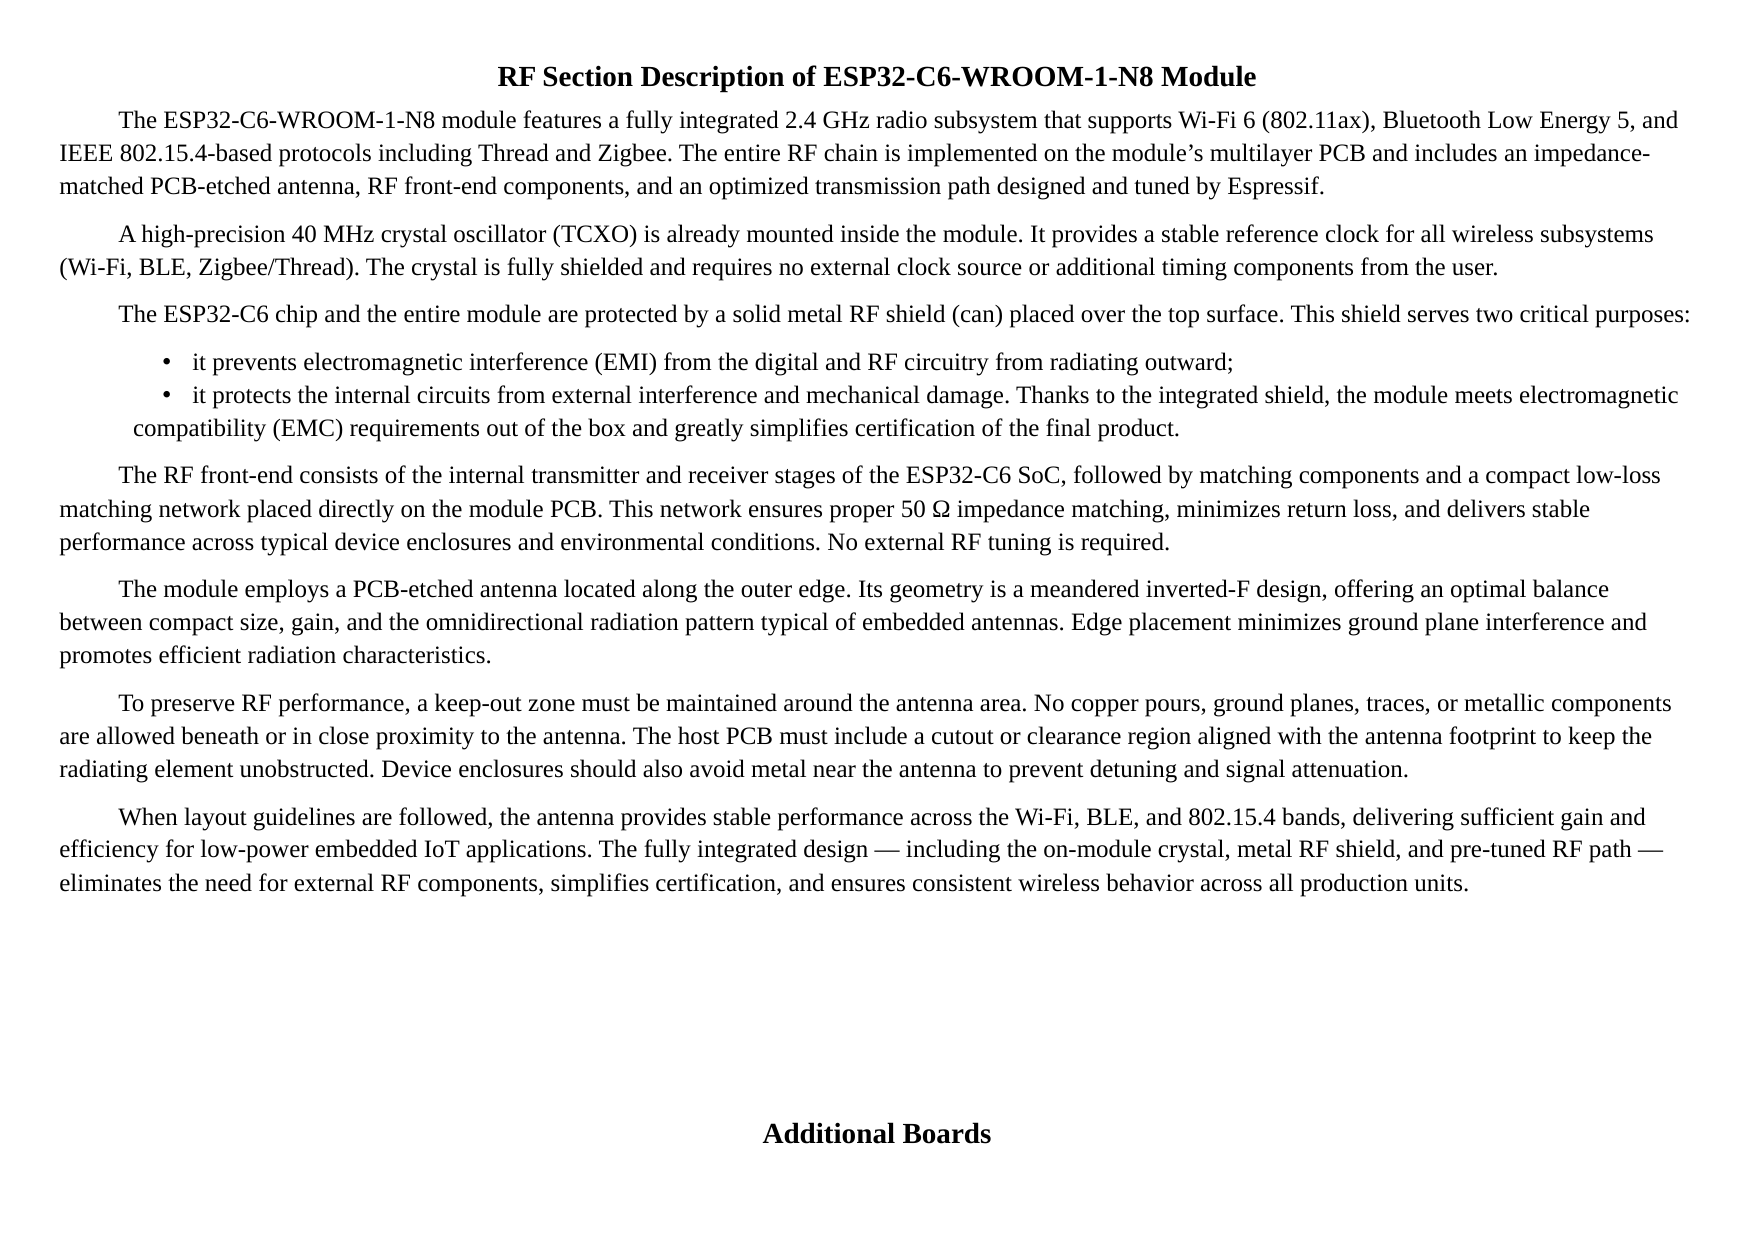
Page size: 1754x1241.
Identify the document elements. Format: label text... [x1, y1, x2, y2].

text Additional Boards [59, 1116, 1695, 1150]
text A high-precision 40 MHz crystal oscillator (TCXO) is already mounted inside the module. It provides a stable reference clock for all wireless subsystems (Wi-Fi, BLE, Zigbee/Thread). The crystal is fully shielded and requires no external clock source or additional timing components from the user. [59, 219, 1695, 281]
text The module employs a PCB-etched antenna located along the outer edge. Its geometry is a meandered inverted-F design, offering an optimal balance between compact size, gain, and the omnidirectional radiation pattern typical of embedded antennas. Edge placement minimizes ground plane interference and promotes efficient radiation characteristics. [59, 574, 1695, 669]
subtitle RF Section Description of ESP32-C6-WROOM-1-N8 Module [59, 59, 1695, 93]
text The ESP32-C6-WROOM-1-N8 module features a fully integrated 2.4 GHz radio subsystem that supports Wi-Fi 6 (802.11ax), Bluetooth Low Energy 5, and IEEE 802.15.4-based protocols including Thread and Zigbee. The entire RF chain is implemented on the module’s multilayer PCB and includes an impedance-matched PCB-etched antenna, RF front-end components, and an optimized transmission path designed and tuned by Espressif. [59, 105, 1695, 200]
list it prevents electromagnetic interference (EMI) from the digital and RF circuitry from radiating outward; [103, 347, 1695, 376]
text The ESP32-C6 chip and the entire module are protected by a solid metal RF shield (can) placed over the top surface. This shield serves two critical purposes: [59, 299, 1695, 328]
list it protects the internal circuits from external interference and mechanical damage. Thanks to the integrated shield, the module meets electromagnetic compatibility (EMC) requirements out of the box and greatly simplifies certification of the final product. [103, 380, 1695, 442]
text To preserve RF performance, a keep-out zone must be maintained around the antenna area. No copper pours, ground planes, traces, or metallic components are allowed beneath or in close proximity to the antenna. The host PCB must include a cutout or clearance region aligned with the antenna footprint to keep the radiating element unobstructed. Device enclosures should also avoid metal near the antenna to prevent detuning and signal attenuation. [59, 688, 1695, 783]
text When layout guidelines are followed, the antenna provides stable performance across the Wi-Fi, BLE, and 802.15.4 bands, delivering sufficient gain and efficiency for low-power embedded IoT applications. The fully integrated design — including the on-module crystal, metal RF shield, and pre-tuned RF path — eliminates the need for external RF components, simplifies certification, and ensures consistent wireless behavior across all production units. [59, 802, 1695, 896]
text The RF front-end consists of the internal transmitter and receiver stages of the ESP32-C6 SoC, followed by matching components and a compact low-loss matching network placed directly on the module PCB. This network ensures proper 50 Ω impedance matching, minimizes return loss, and delivers stable performance across typical device enclosures and environmental conditions. No external RF tuning is required. [59, 461, 1695, 555]
